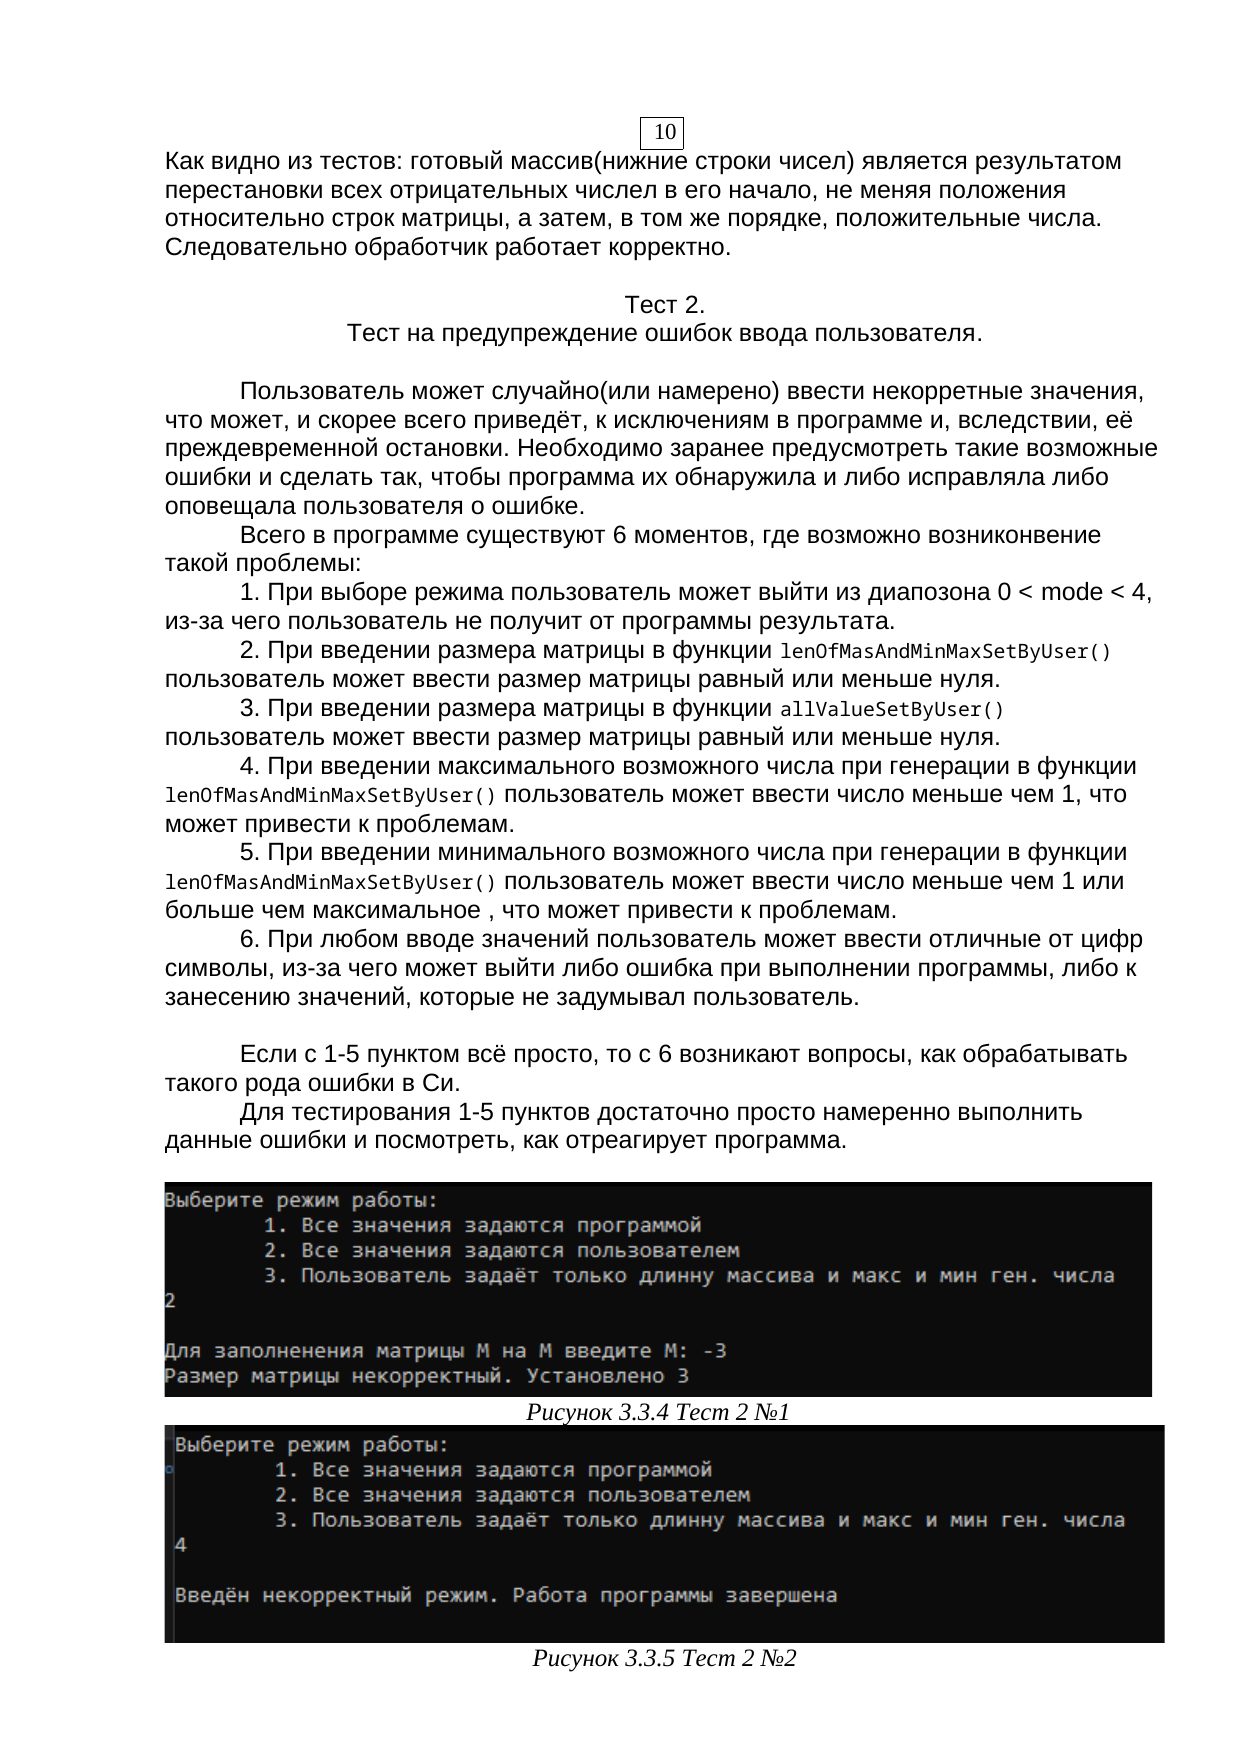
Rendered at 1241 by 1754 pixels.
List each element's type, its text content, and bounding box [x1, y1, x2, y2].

text Рисунок 3.3.4 Тест 2 №1 [164, 1397, 1152, 1425]
text 3. При введении размера матрицы в функции allValueSetByUser() пользователь может ввести размер матрицы равный или меньше нуля. [164, 693, 1165, 751]
text 5. При введении минимального возможного числа при генерации в функции lenOfMasAndMinMaxSetByUser() пользователь может ввести число меньше чем 1 или больше чем максимальное , что может привести к проблемам. [164, 837, 1165, 924]
text Если с 1-5 пунктом всё просто, то с 6 возникают вопросы, как обрабатывать такого рода ошибки в Си. [164, 1039, 1165, 1097]
text Рисунок 3.3.5 Тест 2 №2 [164, 1643, 1165, 1672]
picture [164, 1182, 1153, 1397]
text 4. При введении максимального возможного числа при генерации в функции lenOfMasAndMinMaxSetByUser() пользователь может ввести число меньше чем 1, что может привести к проблемам. [164, 751, 1165, 837]
text Для тестирования 1-5 пунктов достаточно просто намеренно выполнить данные ошибки и посмотреть, как отреагирует программа. [164, 1097, 1165, 1154]
text Всего в программе существуют 6 моментов, где возможно возниконвение такой проблемы: 1. При выборе режима пользователь может выйти из диапозона 0 < mode < 4, из-за чего пользователь не получит от программы результата. [164, 519, 1165, 634]
text 6. При любом вводе значений пользователь может ввести отличные от цифр символы, из-за чего может выйти либо ошибка при выполнении программы, либо к занесению значений, которые не задумывал пользователь. [164, 924, 1165, 1010]
text Как видно из тестов: готовый массив(нижние строки чисел) является результатом перестановки всех отрицательных числел в его начало, не меняя положения относительно строк матрицы, а затем, в том же порядке, положительные числа. Следовательно обработчик работает корректно. [164, 146, 1165, 261]
picture [164, 1425, 1165, 1643]
text Пользователь может случайно(или намерено) ввести некорретные значения, что может, и скорее всего приведёт, к исключениям в программе и, вследствии, её преждевременной остановки. Необходимо заранее предусмотреть такие возможные ошибки и сделать так, чтобы программа их обнаружила и либо исправляла либо оповещала пользователя о ошибке. [164, 376, 1165, 519]
text Тест 2. [164, 289, 1165, 318]
text 2. При введении размера матрицы в функции lenOfMasAndMinMaxSetByUser() пользователь может ввести размер матрицы равный или меньше нуля. [164, 634, 1165, 693]
text Тест на предупреждение ошибок ввода пользователя. [164, 318, 1165, 347]
